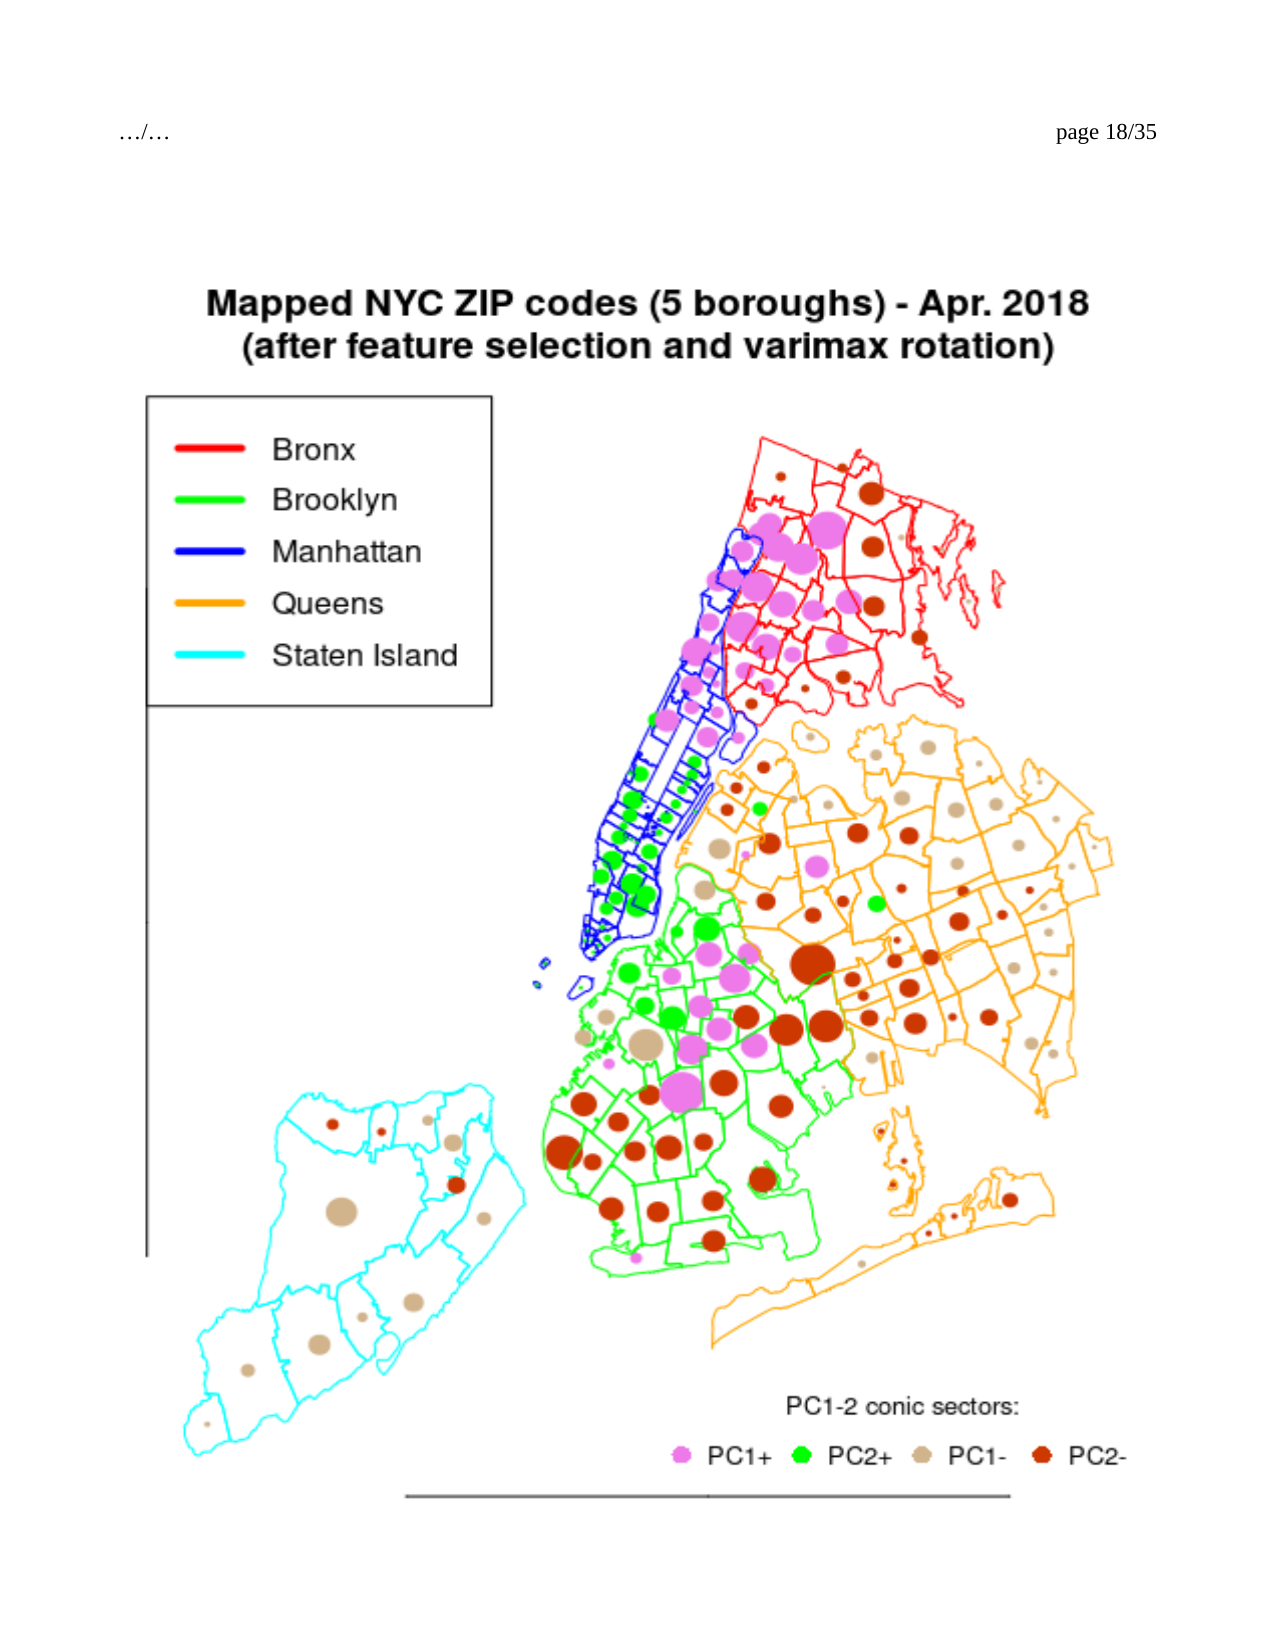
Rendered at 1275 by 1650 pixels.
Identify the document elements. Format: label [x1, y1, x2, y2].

picture [118, 266, 1157, 1530]
